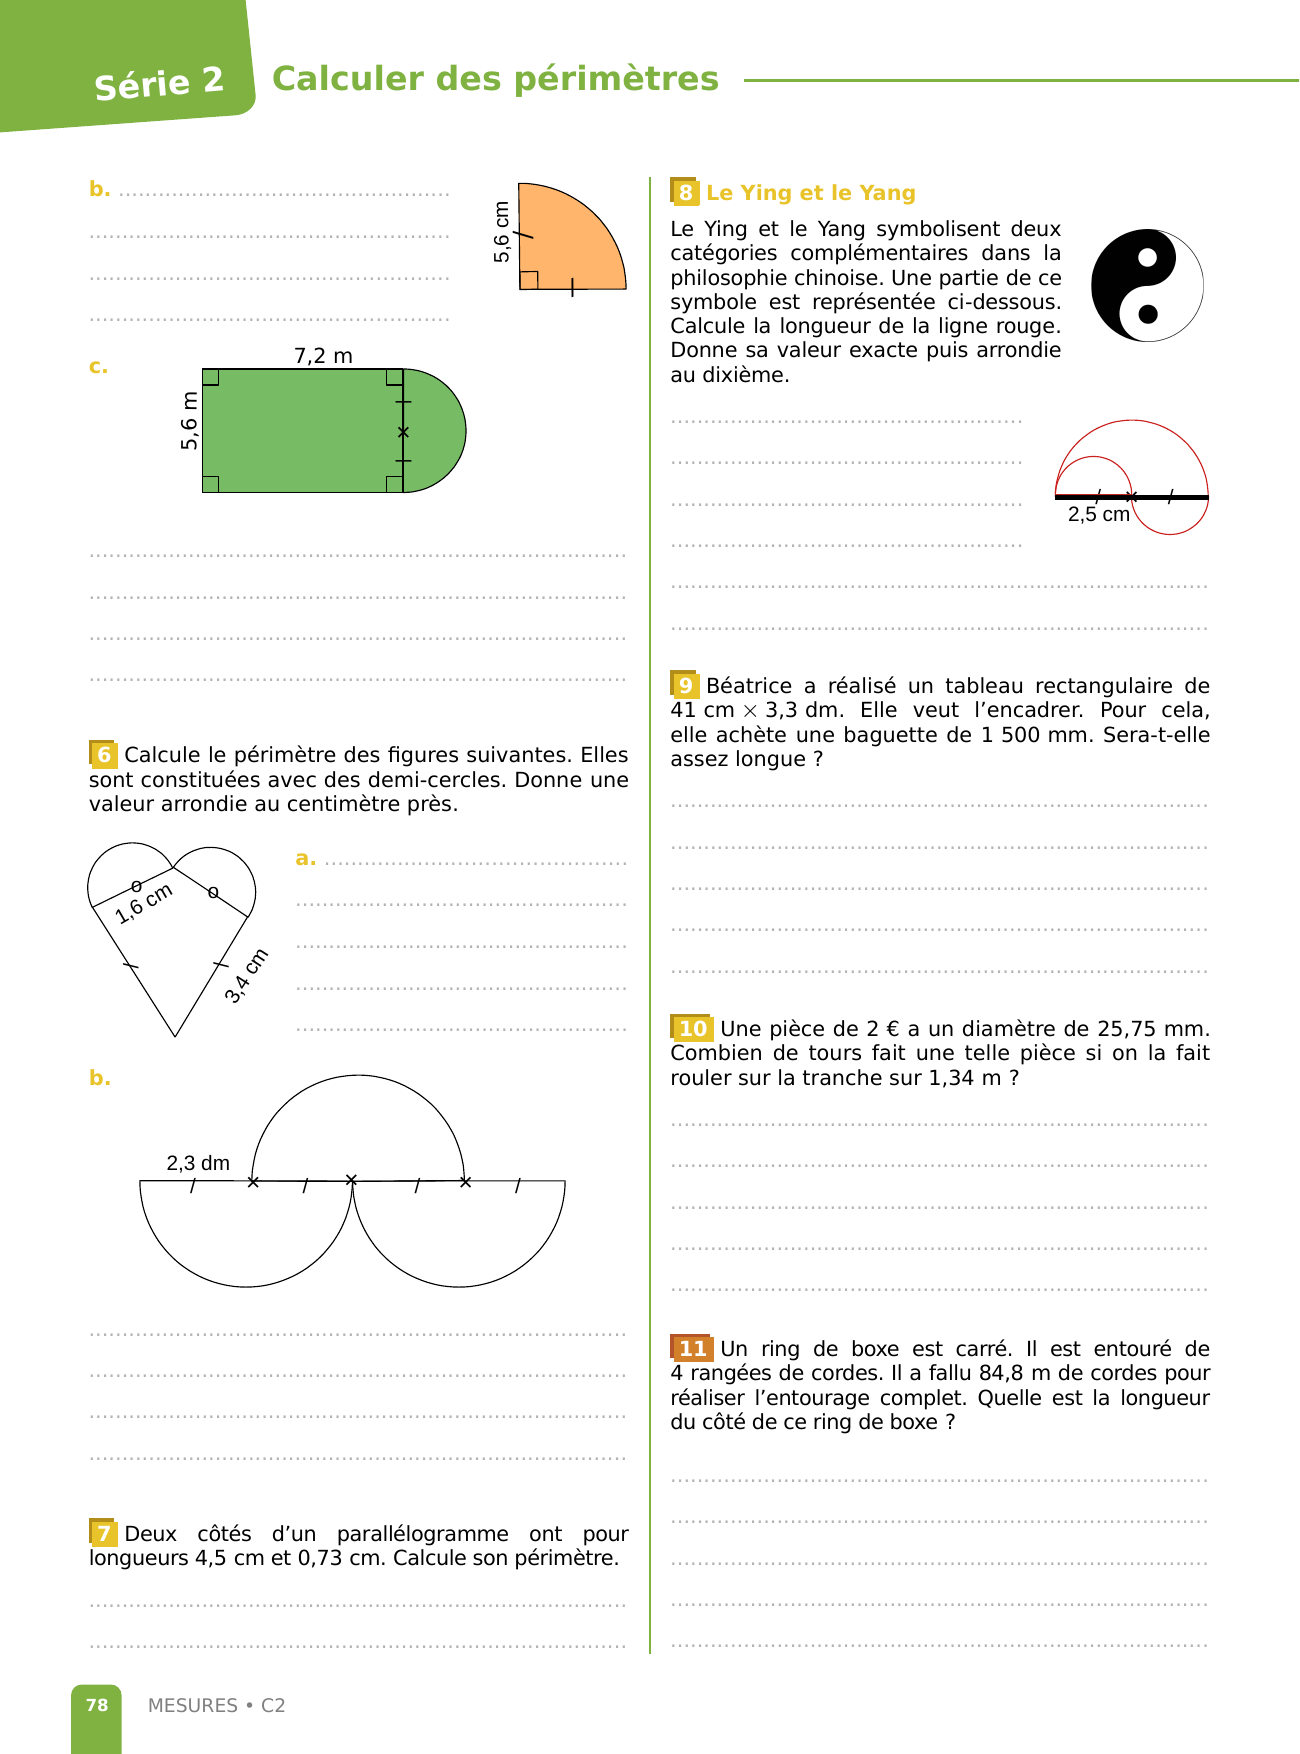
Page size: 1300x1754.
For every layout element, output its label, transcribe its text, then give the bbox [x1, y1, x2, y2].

list a. [295, 828, 629, 870]
subtitle Le Ying et le Yang [696, 177, 1211, 205]
text Le Ying et le Yang symbolisent deux catégories complémentaires dans la philosophie chinoise. Une partie de ce symbole est représentée ci‑dessous. Calcule la longueur de la ligne rouge. Donne sa valeur exacte puis arrondie au dixième. [670, 217, 1063, 387]
subtitle Calcule le périmètre des figures suivantes. Elles sont constituées avec des demi-cercles. Donne une valeur arrondie au centimètre près. [88, 740, 629, 816]
text b. [88, 1066, 629, 1090]
subtitle Un ring de boxe est carré. Il est entouré de 4 rangées de cordes. Il a fallu 84,8 m de cordes pour réaliser l’entourage complet. Quelle est la longueur du côté de ce ring de boxe ? [670, 1333, 1211, 1434]
subtitle Béatrice a réalisé un tableau rectangulaire de 41 cm × 3,3 dm. Elle veut l’encadrer. Pour cela, elle achète une baguette de 1 500 mm. Sera-t-elle assez longue ? [670, 670, 1211, 771]
picture [1091, 229, 1204, 342]
subtitle Une pièce de 2 € a un diamètre de 25,75 mm. Combien de tours fait une telle pièce si on la fait rouler sur la tranche sur 1,34 m ? [670, 1013, 1211, 1090]
subtitle Deux côtés d’un parallélogramme ont pour longueurs 4,5 cm et 0,73 cm. Calcule son périmètre. [88, 1518, 629, 1571]
subtitle b. [88, 177, 452, 201]
text c. [88, 354, 629, 378]
